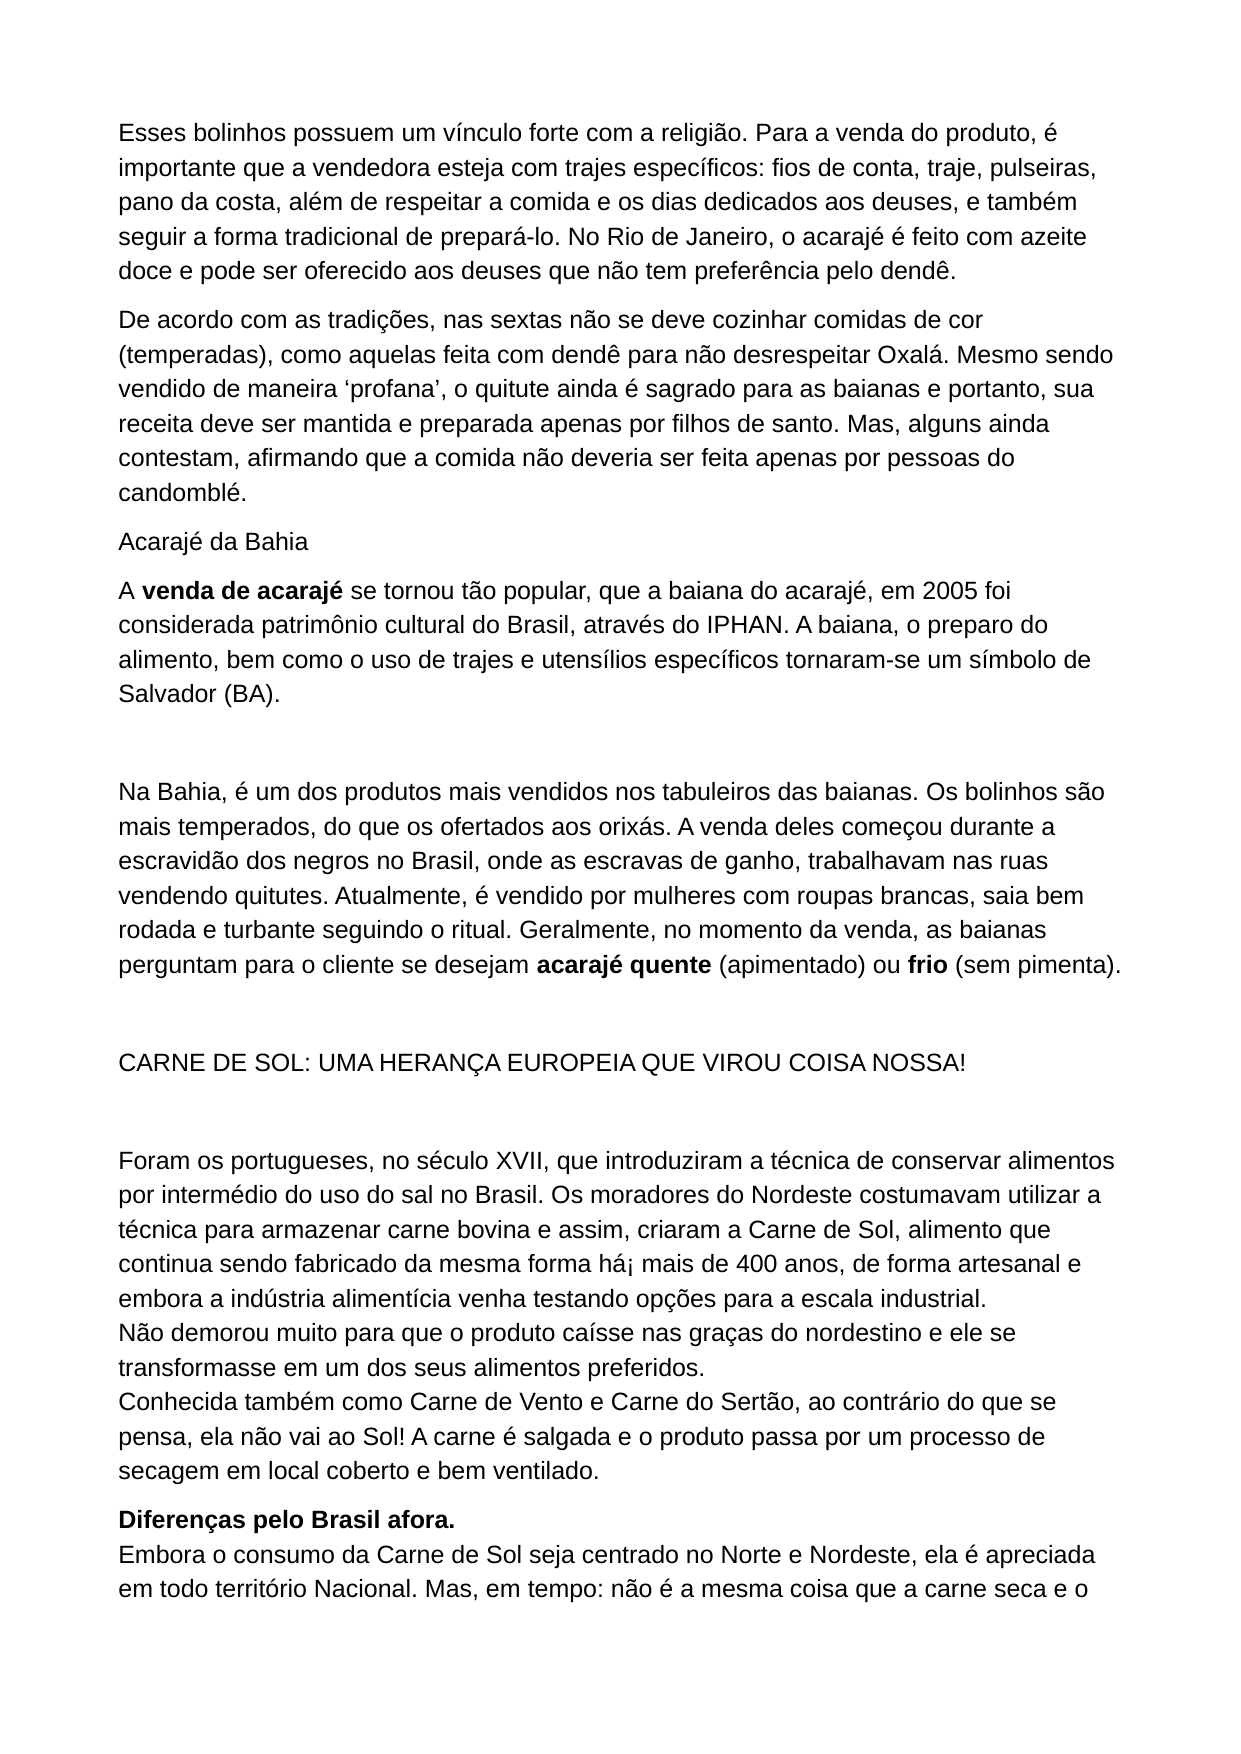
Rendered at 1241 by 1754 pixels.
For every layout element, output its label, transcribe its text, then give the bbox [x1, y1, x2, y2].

text Acarajé da Bahia [118, 527, 1122, 555]
text Diferenças pelo Brasil afora. Embora o consumo da Carne de Sol seja centrado no Norte e Nordeste, ela é apreciada em todo território Nacional. Mas, em tempo: não é a mesma coisa que a carne seca e o [118, 1505, 1122, 1603]
text Foram os portugueses, no século XVII, que introduziram a técnica de conservar alimentos por intermédio do uso do sal no Brasil. Os moradores do Nordeste costumavam utilizar a técnica para armazenar carne bovina e assim, criaram a Carne de Sol, alimento que continua sendo fabricado da mesma forma há¡ mais de 400 anos, de forma artesanal e embora a indústria alimentícia venha testando opções para a escala industrial. Não demorou muito para que o produto caísse nas graças do nordestino e ele se transformasse em um dos seus alimentos preferidos. Conhecida também como Carne de Vento e Carne do Sertão, ao contrário do que se pensa, ela não vai ao Sol! A carne é salgada e o produto passa por um processo de secagem em local coberto e bem ventilado. [118, 1146, 1122, 1485]
text Esses bolinhos possuem um vínculo forte com a religião. Para a venda do produto, é importante que a vendedora esteja com trajes específicos: fios de conta, traje, pulseiras, pano da costa, além de respeitar a comida e os dias dedicados aos deuses, e também seguir a forma tradicional de prepará-lo. No Rio de Janeiro, o acarajé é feito com azeite doce e pode ser oferecido aos deuses que não tem preferência pelo dendê. [118, 118, 1122, 285]
text A venda de acarajé se tornou tão popular, que a baiana do acarajé, em 2005 foi considerada patrimônio cultural do Brasil, através do IPHAN. A baiana, o preparo do alimento, bem como o uso de trajes e utensílios específicos tornaram-se um símbolo de Salvador (BA). [118, 576, 1122, 708]
text De acordo com as tradições, nas sextas não se deve cozinhar comidas de cor (temperadas), como aquelas feita com dendê para não desrespeitar Oxalá. Mesmo sendo vendido de maneira ‘profana’, o quitute ainda é sagrado para as baianas e portanto, sua receita deve ser mantida e preparada apenas por filhos de santo. Mas, alguns ainda contestam, afirmando que a comida não deveria ser feita apenas por pessoas do candomblé. [118, 305, 1122, 506]
text CARNE DE SOL: UMA HERANÇA EUROPEIA QUE VIROU COISA NOSSA! [118, 1048, 1122, 1076]
text Na Bahia, é um dos produtos mais vendidos nos tabuleiros das baianas. Os bolinhos são mais temperados, do que os ofertados aos orixás. A venda deles começou durante a escravidão dos negros no Brasil, onde as escravas de ganho, trabalhavam nas ruas vendendo quitutes. Atualmente, é vendido por mulheres com roupas brancas, saia bem rodada e turbante seguindo o ritual. Geralmente, no momento da venda, as baianas perguntam para o cliente se desejam acarajé quente (apimentado) ou frio (sem pimenta). [118, 777, 1122, 978]
